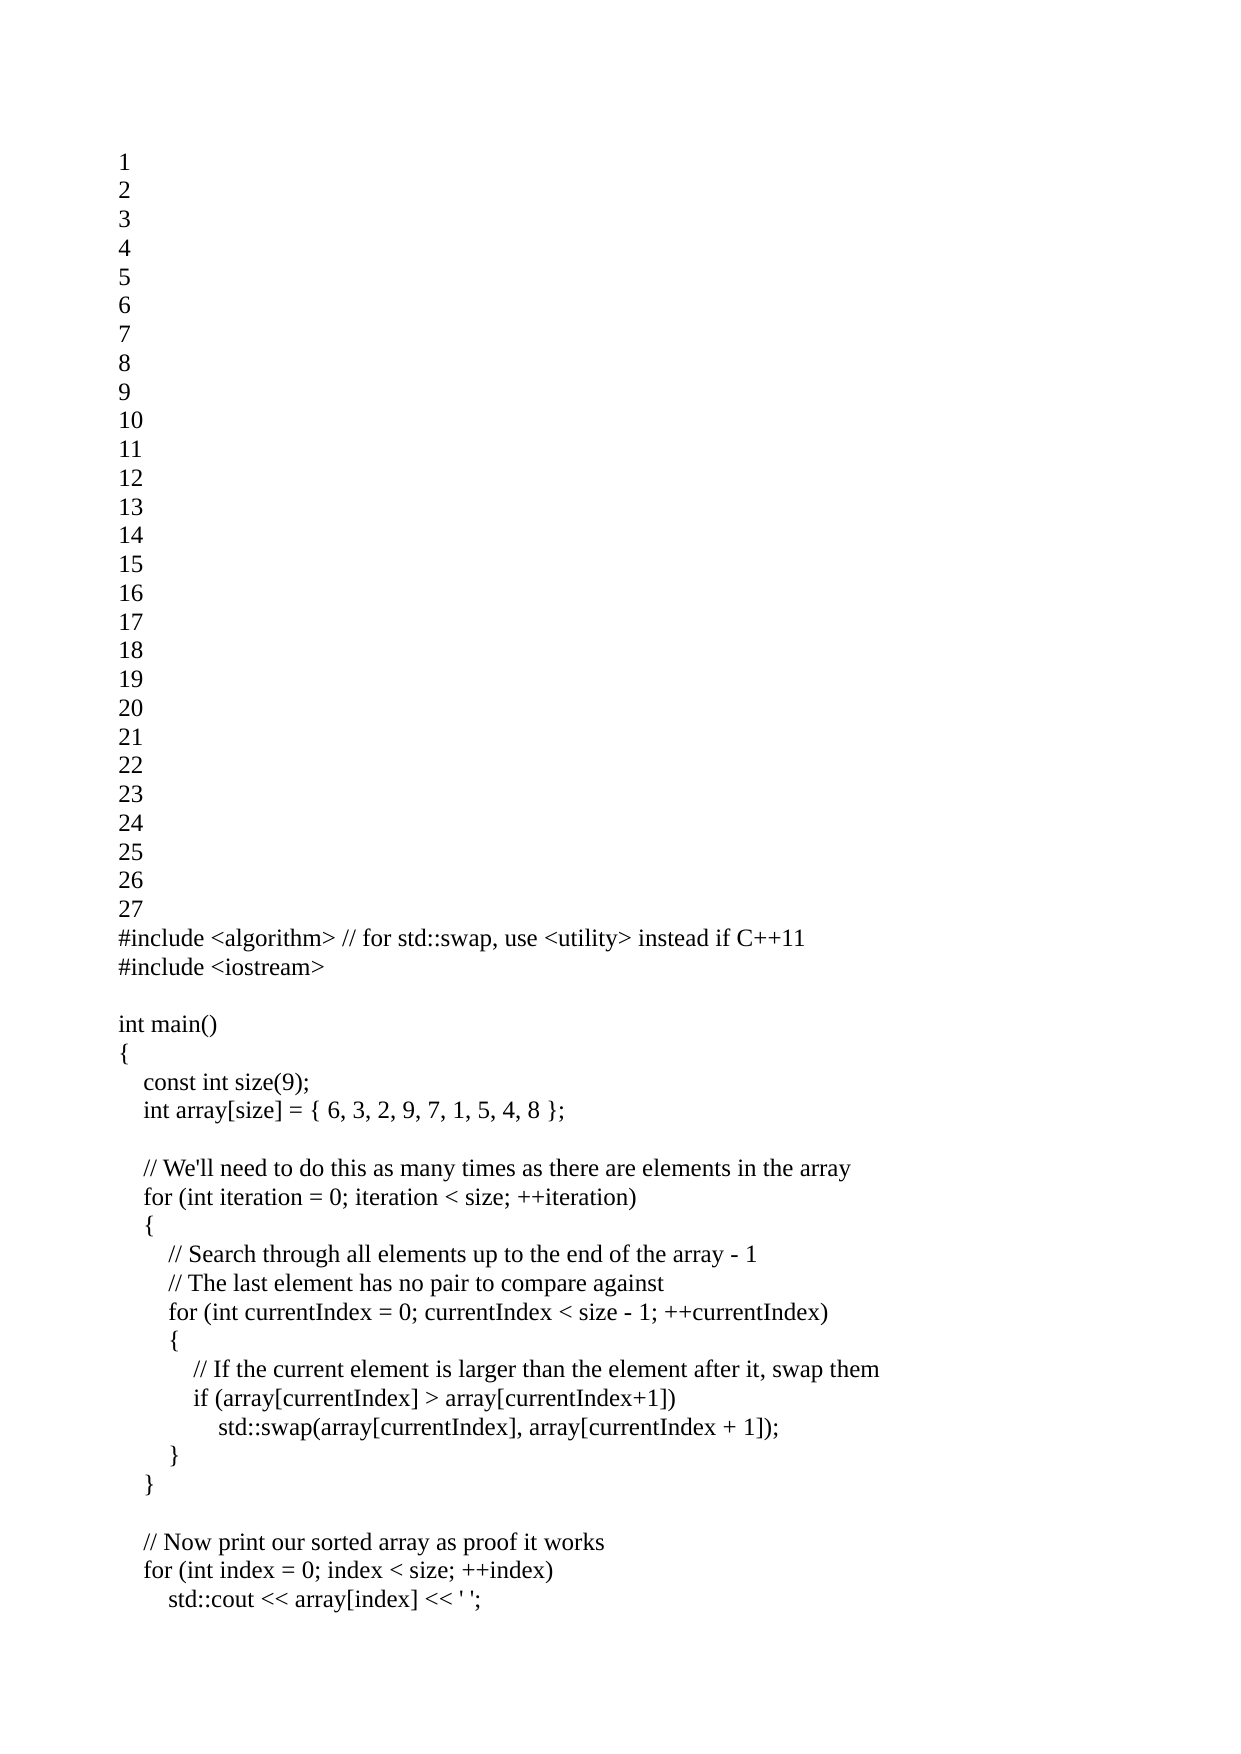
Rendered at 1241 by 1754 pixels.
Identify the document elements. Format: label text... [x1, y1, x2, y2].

text 13 [118, 492, 1122, 521]
text 21 [118, 722, 1122, 751]
text 24 [118, 808, 1122, 837]
text for (int iteration = 0; iteration < size; ++iteration) [118, 1182, 1122, 1211]
text 10 [118, 406, 1122, 434]
text const int size(9); [118, 1067, 1122, 1096]
text 23 [118, 779, 1122, 808]
text } [118, 1469, 1122, 1498]
text for (int currentIndex = 0; currentIndex < size - 1; ++currentIndex) [118, 1297, 1122, 1326]
text 19 [118, 664, 1122, 693]
text // If the current element is larger than the element after it, swap them [118, 1354, 1122, 1383]
text 14 [118, 521, 1122, 549]
text } [118, 1441, 1122, 1469]
text 26 [118, 866, 1122, 894]
text 8 [118, 348, 1122, 377]
text int main() [118, 1009, 1122, 1038]
text 6 [118, 291, 1122, 319]
text for (int index = 0; index < size; ++index) [118, 1556, 1122, 1584]
text 4 [118, 233, 1122, 262]
text 17 [118, 607, 1122, 636]
text 12 [118, 463, 1122, 492]
text 5 [118, 262, 1122, 291]
text 25 [118, 837, 1122, 866]
text 27 [118, 894, 1122, 923]
text 18 [118, 636, 1122, 664]
text // Search through all elements up to the end of the array - 1 [118, 1239, 1122, 1268]
text { [118, 1038, 1122, 1067]
text 22 [118, 751, 1122, 779]
text 9 [118, 377, 1122, 406]
text 7 [118, 319, 1122, 348]
text 1 [118, 147, 1122, 176]
text #include <iostream> [118, 952, 1122, 981]
text // Now print our sorted array as proof it works [118, 1527, 1122, 1556]
text 16 [118, 578, 1122, 607]
text { [118, 1326, 1122, 1354]
text #include <algorithm> // for std::swap, use <utility> instead if C++11 [118, 923, 1122, 952]
text 20 [118, 693, 1122, 722]
text std::swap(array[currentIndex], array[currentIndex + 1]); [118, 1412, 1122, 1441]
text int array[size] = { 6, 3, 2, 9, 7, 1, 5, 4, 8 }; [118, 1096, 1122, 1124]
text 15 [118, 549, 1122, 578]
text { [118, 1211, 1122, 1239]
text std::cout << array[index] << ' '; [118, 1584, 1122, 1613]
text 11 [118, 434, 1122, 463]
text if (array[currentIndex] > array[currentIndex+1]) [118, 1383, 1122, 1412]
text // We'll need to do this as many times as there are elements in the array [118, 1153, 1122, 1182]
text 2 [118, 176, 1122, 204]
text 3 [118, 204, 1122, 233]
text // The last element has no pair to compare against [118, 1268, 1122, 1297]
